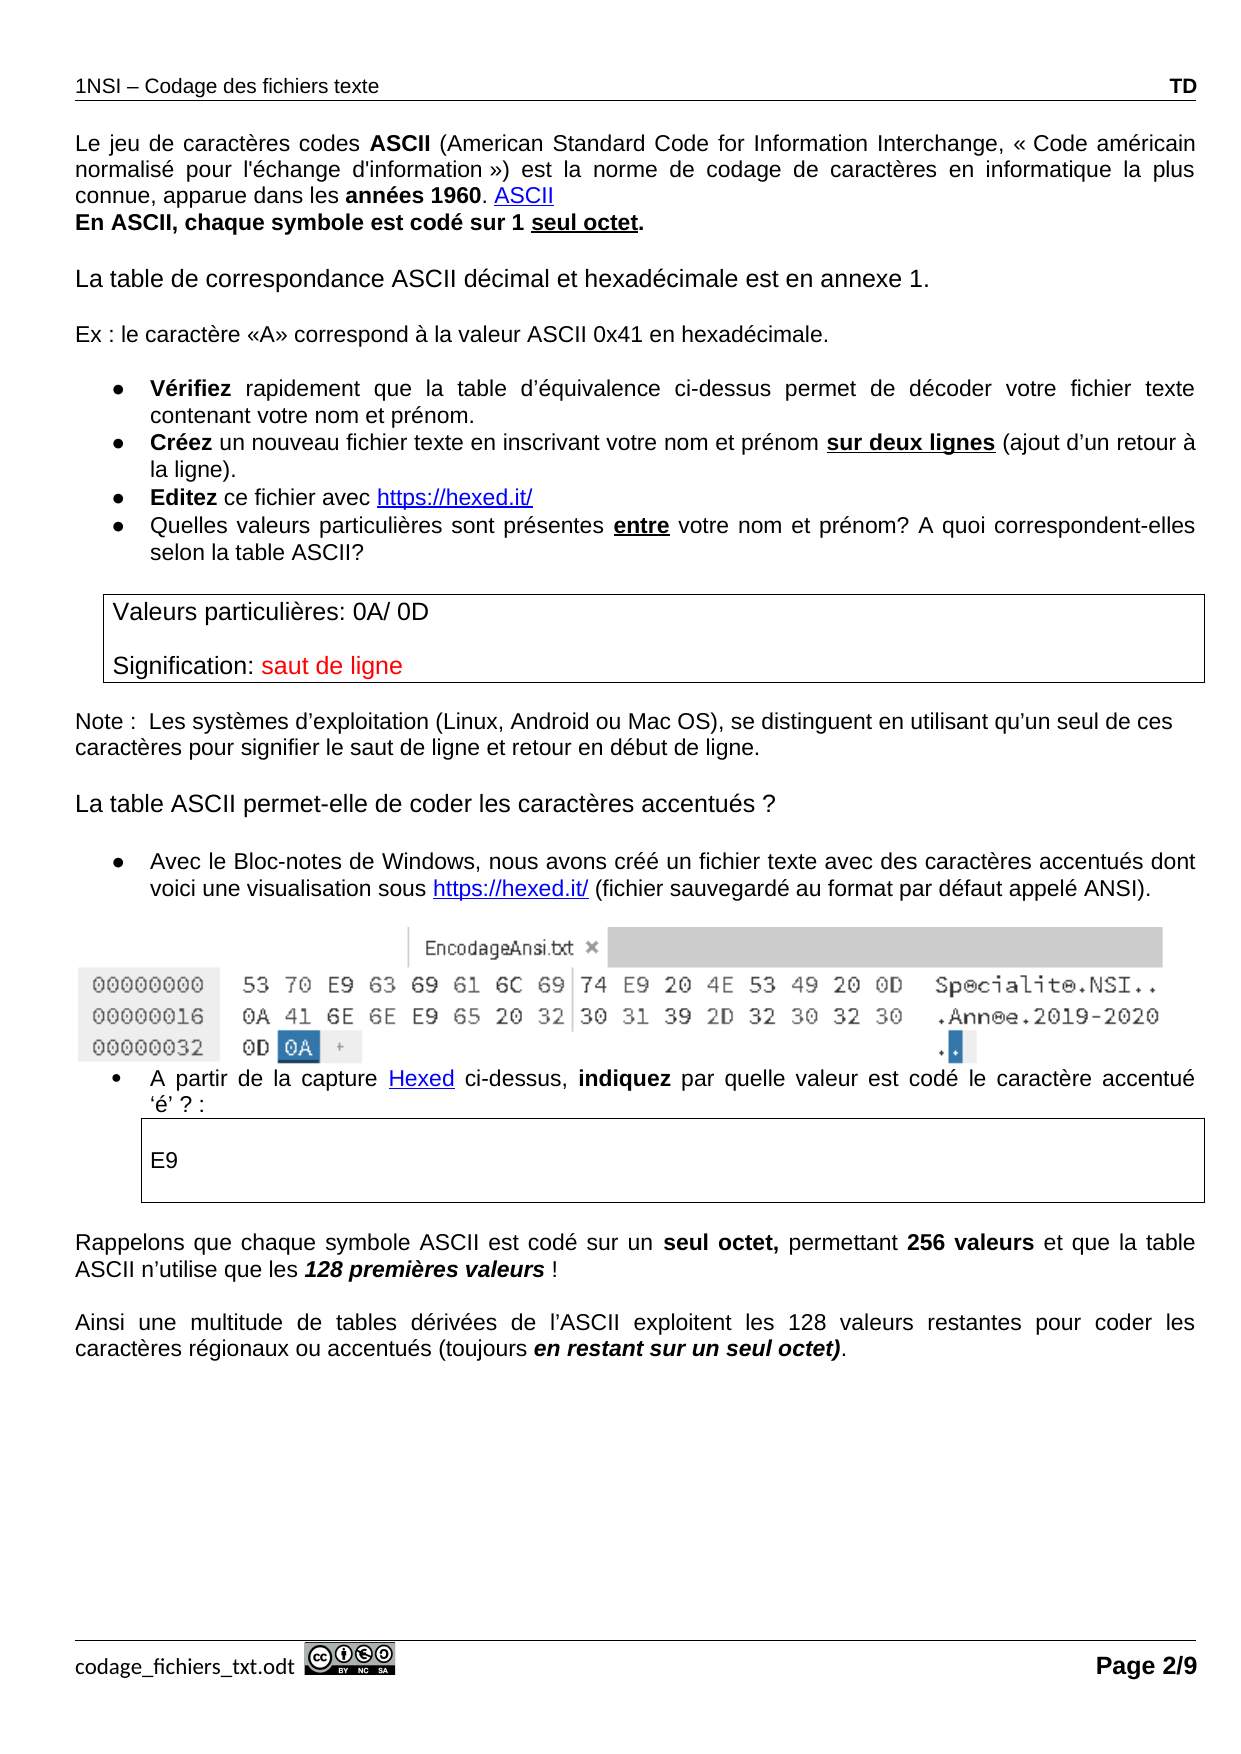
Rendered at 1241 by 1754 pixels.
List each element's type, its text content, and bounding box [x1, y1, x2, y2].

list Avec le Bloc-notes de Windows, nous avons créé un fichier texte avec des caractères accentués dont voici une visualisation sous https://hexed.it/ (fichier sauvegardé au format par défaut appelé ANSI). [112, 847, 1196, 901]
list Editez ce fichier avec https://hexed.it/ [112, 483, 1196, 511]
text Ainsi une multitude de tables dérivées de l’ASCII exploitent les 128 valeurs restantes pour coder les caractères régionaux ou accentués (toujours en restant sur un seul octet). [75, 1308, 1196, 1361]
list Vérifiez rapidement que la table d’équivalence ci-dessus permet de décoder votre fichier texte contenant votre nom et prénom. [112, 374, 1196, 428]
text Rappelons que chaque symbole ASCII est codé sur un seul octet, permettant 256 valeurs et que la table ASCII n’utilise que les 128 premières valeurs ! [75, 1229, 1196, 1282]
text Note : Les systèmes d’exploitation (Linux, Android ou Mac OS), se distinguent en utilisant qu’un seul de ces caractères pour signifier le saut de ligne et retour en début de ligne. [75, 708, 1196, 761]
text Le jeu de caractères codes ASCII (American Standard Code for Information Interchange, « Code américain normalisé pour l'échange d'information ») est la norme de codage de caractères en informatique la plus connue, apparue dans les années 1960. ASCII [75, 129, 1196, 209]
list A partir de la capture Hexed ci-dessus, indiquez par quelle valeur est codé le caractère accentué ‘é’ ? : [112, 1065, 1196, 1118]
picture [78, 927, 1163, 1065]
text Valeurs particulières: 0A/ 0D [104, 595, 1204, 626]
text En ASCII, chaque symbole est codé sur 1 seul octet. [75, 209, 1196, 235]
list Quelles valeurs particulières sont présentes entre votre nom et prénom? A quoi correspondent-elles selon la table ASCII? [112, 511, 1196, 565]
list Créez un nouveau fichier texte en inscrivant votre nom et prénom sur deux lignes (ajout d’un retour à la ligne). [112, 428, 1196, 483]
picture [304, 1642, 396, 1675]
text La table ASCII permet-elle de coder les caractères accentués ? [75, 789, 1196, 818]
text La table de correspondance ASCII décimal et hexadécimale est en annexe 1. [75, 264, 1196, 292]
text Signification: saut de ligne [104, 648, 1204, 682]
text Ex : le caractère «A» correspond à la valeur ASCII 0x41 en hexadécimale. [75, 321, 1196, 348]
text E9 [142, 1144, 1204, 1173]
